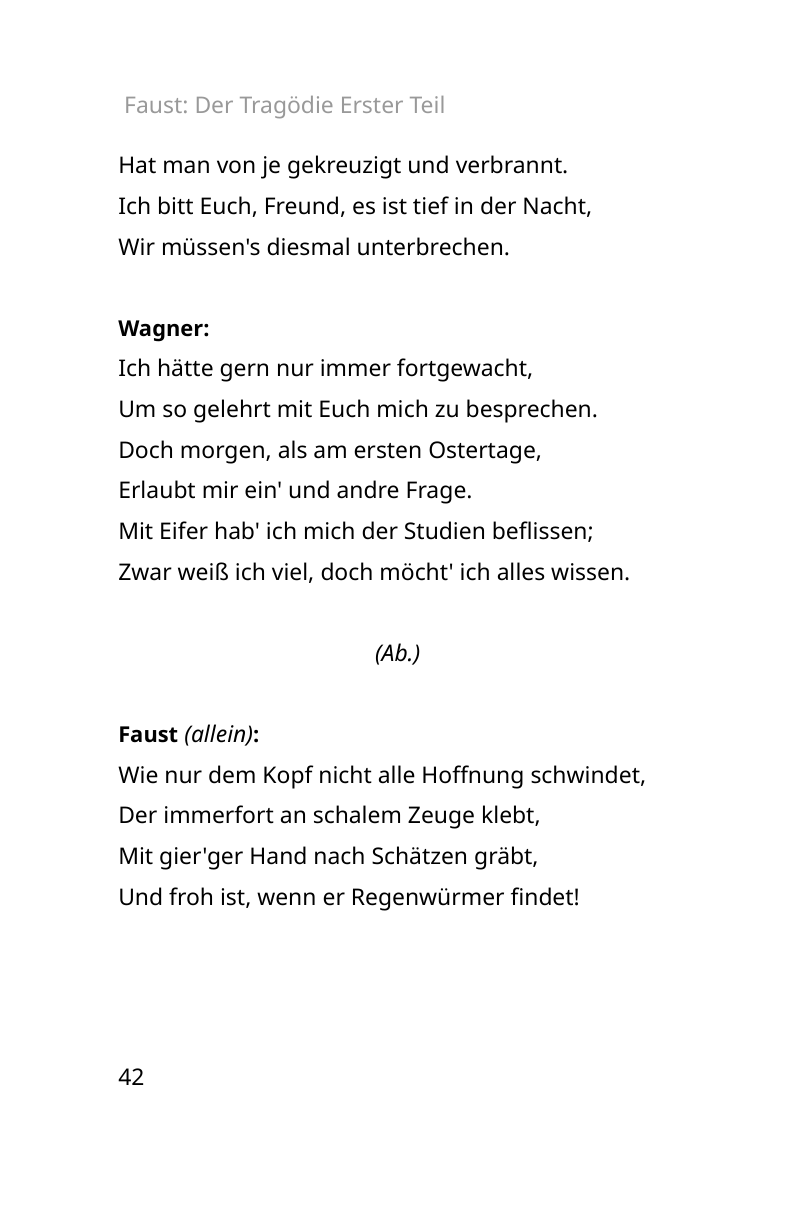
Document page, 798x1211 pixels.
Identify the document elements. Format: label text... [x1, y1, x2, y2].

text Hat man von je gekreuzigt und verbrannt. Ich bitt Euch, Freund, es ist tief in der Nacht, Wir müssen's diesmal unterbrechen. [118, 149, 679, 262]
text Wagner: Ich hätte gern nur immer fortgewacht, Um so gelehrt mit Euch mich zu besprechen. Doch morgen, als am ersten Ostertage, Erlaubt mir ein' und andre Frage. Mit Eifer hab' ich mich der Studien beflissen; Zwar weiß ich viel, doch möcht' ich alles wissen. [118, 289, 679, 587]
text Faust (allein): Wie nur dem Kopf nicht alle Hoffnung schwindet, Der immerfort an schalem Zeuge klebt, Mit gier'ger Hand nach Schätzen gräbt, Und froh ist, wenn er Regenwürmer findet! [118, 689, 679, 912]
text (Ab.) [118, 614, 679, 668]
